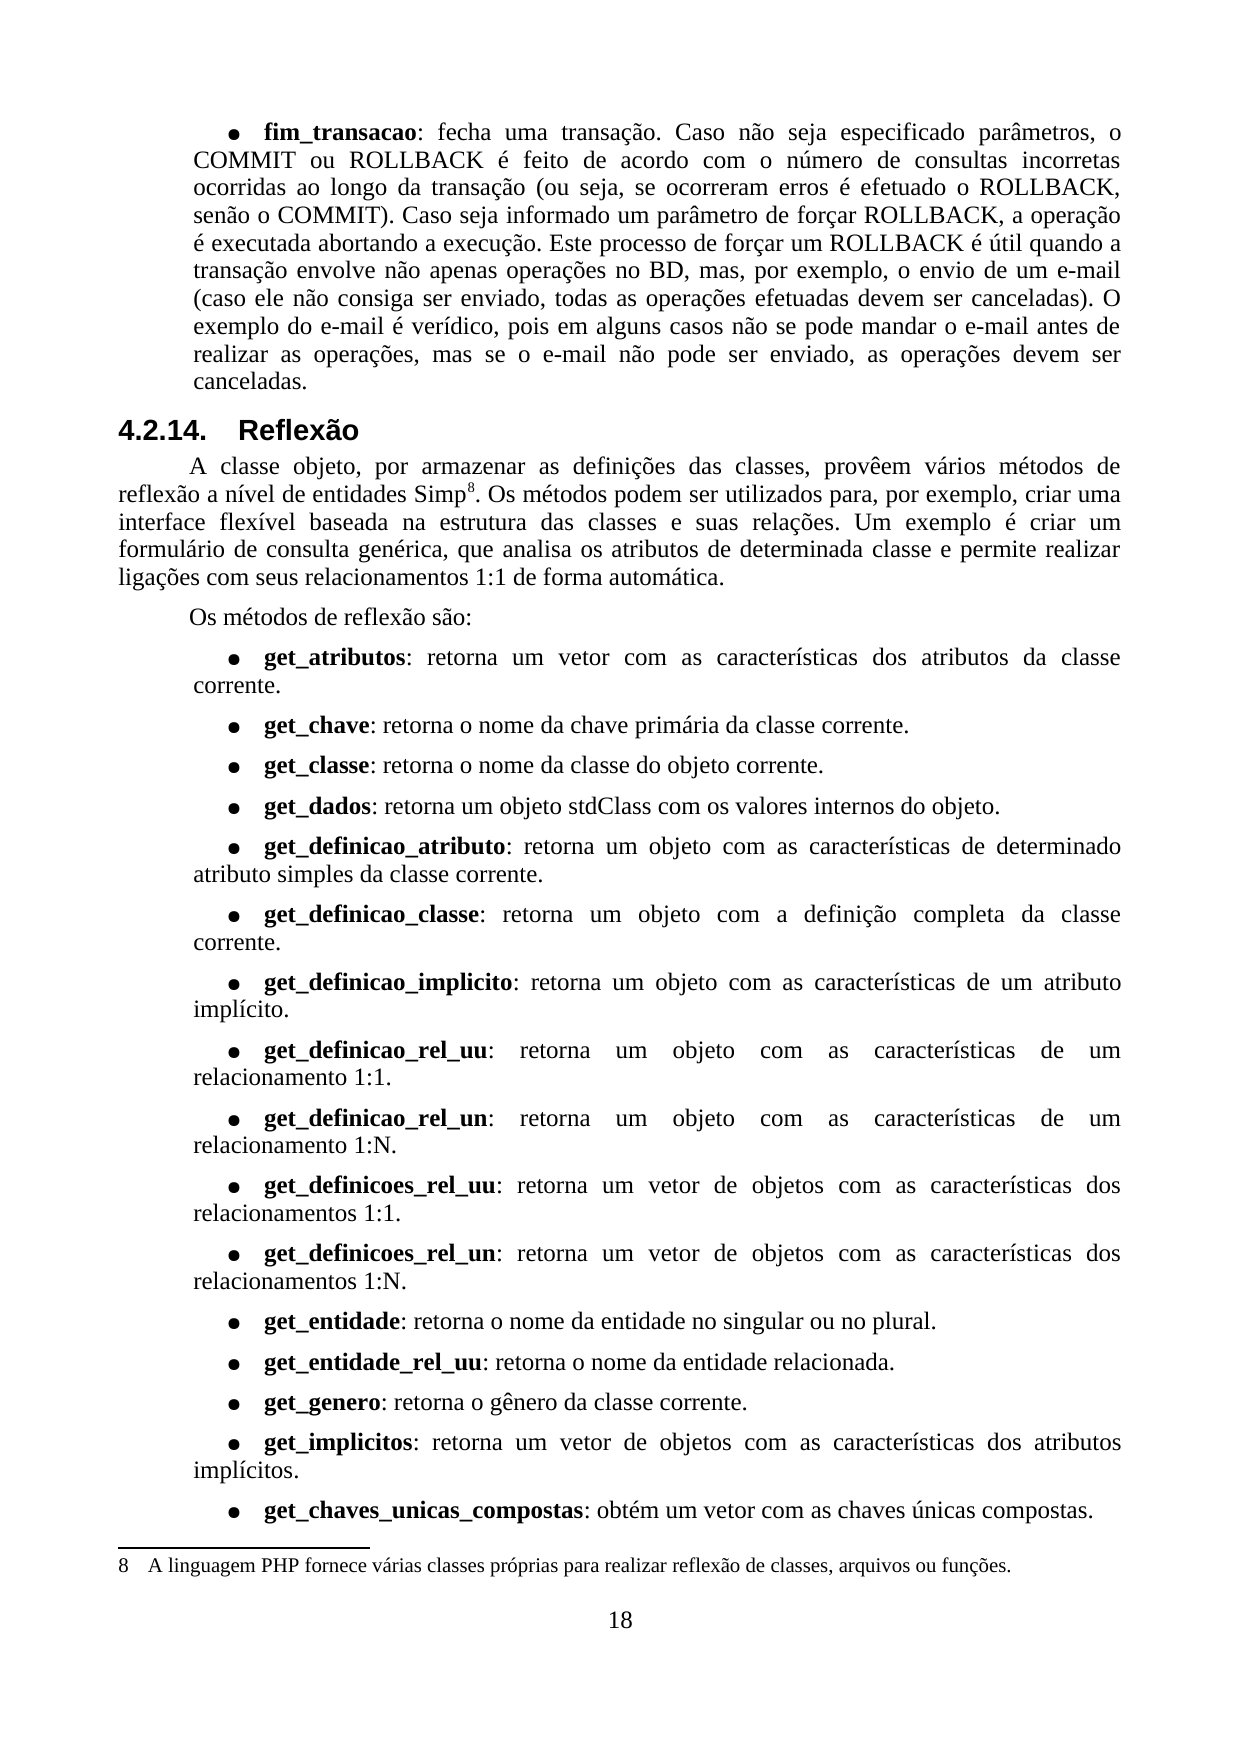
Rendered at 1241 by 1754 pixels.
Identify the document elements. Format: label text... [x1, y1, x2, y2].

list get_chaves_unicas_compostas: obtém um vetor com as chaves únicas compostas. [156, 1496, 1122, 1524]
list get_definicao_implicito: retorna um objeto com as características de um atributo implícito. [156, 968, 1122, 1023]
list get_definicao_classe: retorna um objeto com a definição completa da classe corrente. [156, 900, 1122, 955]
list get_definicoes_rel_un: retorna um vetor de objetos com as características dos relacionamentos 1:N. [156, 1239, 1122, 1295]
list fim_transacao: fecha uma transação. Caso não seja especificado parâmetros, o COMMIT ou ROLLBACK é feito de acordo com o número de consultas incorretas ocorridas ao longo da transação (ou seja, se ocorreram erros é efetuado o ROLLBACK, senão o COMMIT). Caso seja informado um parâmetro de forçar ROLLBACK, a operação é executada abortando a execução. Este processo de forçar um ROLLBACK é útil quando a transação envolve não apenas operações no BD, mas, por exemplo, o envio de um e-mail (caso ele não consiga ser enviado, todas as operações efetuadas devem ser canceladas). O exemplo do e-mail é verídico, pois em alguns casos não se pode mandar o e-mail antes de realizar as operações, mas se o e-mail não pode ser enviado, as operações devem ser canceladas. [156, 118, 1122, 395]
list get_atributos: retorna um vetor com as características dos atributos da classe corrente. [156, 643, 1122, 699]
list get_genero: retorna o gênero da classe corrente. [156, 1388, 1122, 1416]
list get_entidade_rel_uu: retorna o nome da entidade relacionada. [156, 1348, 1122, 1375]
list get_definicao_rel_uu: retorna um objeto com as características de um relacionamento 1:1. [156, 1036, 1122, 1091]
list get_chave: retorna o nome da chave primária da classe corrente. [156, 711, 1122, 739]
list get_classe: retorna o nome da classe do objeto corrente. [156, 752, 1122, 779]
list get_dados: retorna um objeto stdClass com os valores internos do objeto. [156, 792, 1122, 819]
list get_implicitos: retorna um vetor de objetos com as características dos atributos implícitos. [156, 1428, 1122, 1483]
list get_definicoes_rel_uu: retorna um vetor de objetos com as características dos relacionamentos 1:1. [156, 1172, 1122, 1227]
list get_definicao_atributo: retorna um objeto com as características de determinado atributo simples da classe corrente. [156, 832, 1122, 887]
list get_entidade: retorna o nome da entidade no singular ou no plural. [156, 1307, 1122, 1335]
subtitle Reflexão [118, 414, 1122, 446]
list get_definicao_rel_un: retorna um objeto com as características de um relacionamento 1:N. [156, 1104, 1122, 1159]
text Os métodos de reflexão são: [118, 603, 1122, 631]
text A classe objeto, por armazenar as definições das classes, provêem vários métodos de reflexão a nível de entidades Simp. Os métodos podem ser utilizados para, por exemplo, criar uma interface flexível baseada na estrutura das classes e suas relações. Um exemplo é criar um formulário de consulta genérica, que analisa os atributos de determinada classe e permite realizar ligações com seus relacionamentos 1:1 de forma automática. [118, 452, 1122, 591]
text A linguagem PHP fornece várias classes próprias para realizar reflexão de classes, arquivos ou funções. [118, 1554, 1122, 1577]
